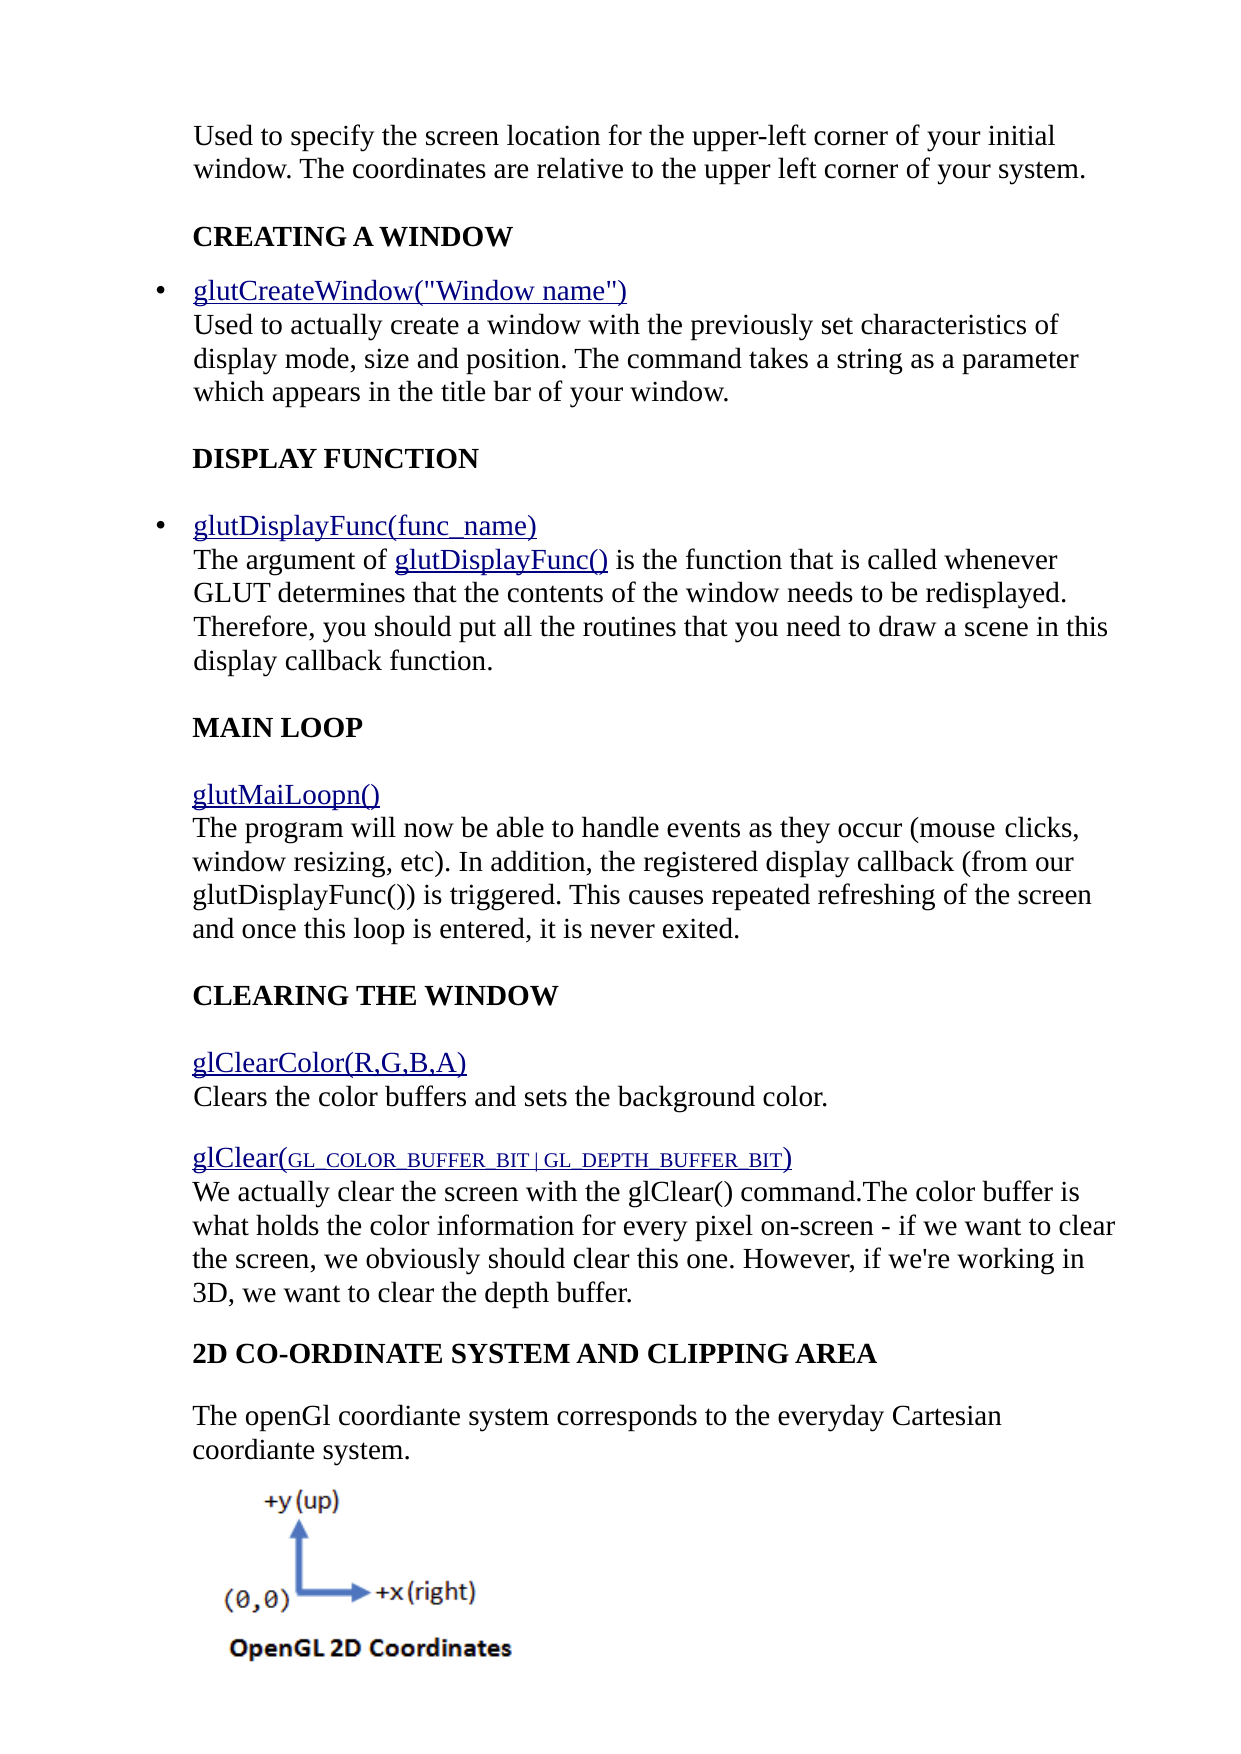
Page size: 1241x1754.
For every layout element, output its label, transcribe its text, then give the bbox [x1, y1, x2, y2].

text CLEARING THE WINDOW [118, 978, 1122, 1012]
text glClearColor(R,G,B,A) [118, 1045, 1122, 1079]
list The argument of glutDisplayFunc() is the function that is called whenever GLUT determines that the contents of the window needs to be redisplayed. Therefore, you should put all the routines that you need to draw a scene in this display callback function. [156, 542, 1122, 676]
text 2D CO-ORDINATE SYSTEM AND CLIPPING AREA [118, 1337, 1122, 1370]
list Used to actually create a window with the previously set characteristics of display mode, size and position. The command takes a string as a parameter which appears in the title bar of your window. [156, 307, 1122, 408]
text CREATING A WINDOW [118, 219, 1122, 252]
list Used to specify the screen location for the upper-left corner of your initial window. The coordinates are relative to the upper left corner of your system. [156, 118, 1122, 185]
text DISPLAY FUNCTION [118, 441, 1122, 475]
text The program will now be able to handle events as they occur (mouse clicks, window resizing, etc). In addition, the registered display callback (from our glutDisplayFunc()) is triggered. This causes repeated refreshing of the screen and once this loop is entered, it is never exited. [118, 810, 1122, 944]
list Clears the color buffers and sets the background color. [156, 1079, 1122, 1112]
text glutMaiLoopn() [118, 777, 1122, 810]
text glClear(GL_COLOR_BUFFER_BIT | GL_DEPTH_BUFFER_BIT) [118, 1141, 1122, 1174]
list glutCreateWindow("Window name") [156, 273, 1122, 307]
picture [195, 1479, 537, 1674]
text MAIN LOOP [118, 710, 1122, 743]
text We actually clear the screen with the glClear() command.The color buffer is what holds the color information for every pixel on-screen - if we want to clear the screen, we obviously should clear this one. However, if we're working in 3D, we want to clear the depth buffer. [118, 1174, 1122, 1308]
list glutDisplayFunc(func_name) [156, 508, 1122, 542]
text The openGl coordiante system corresponds to the everyday Cartesian coordiante system. [118, 1398, 1122, 1466]
